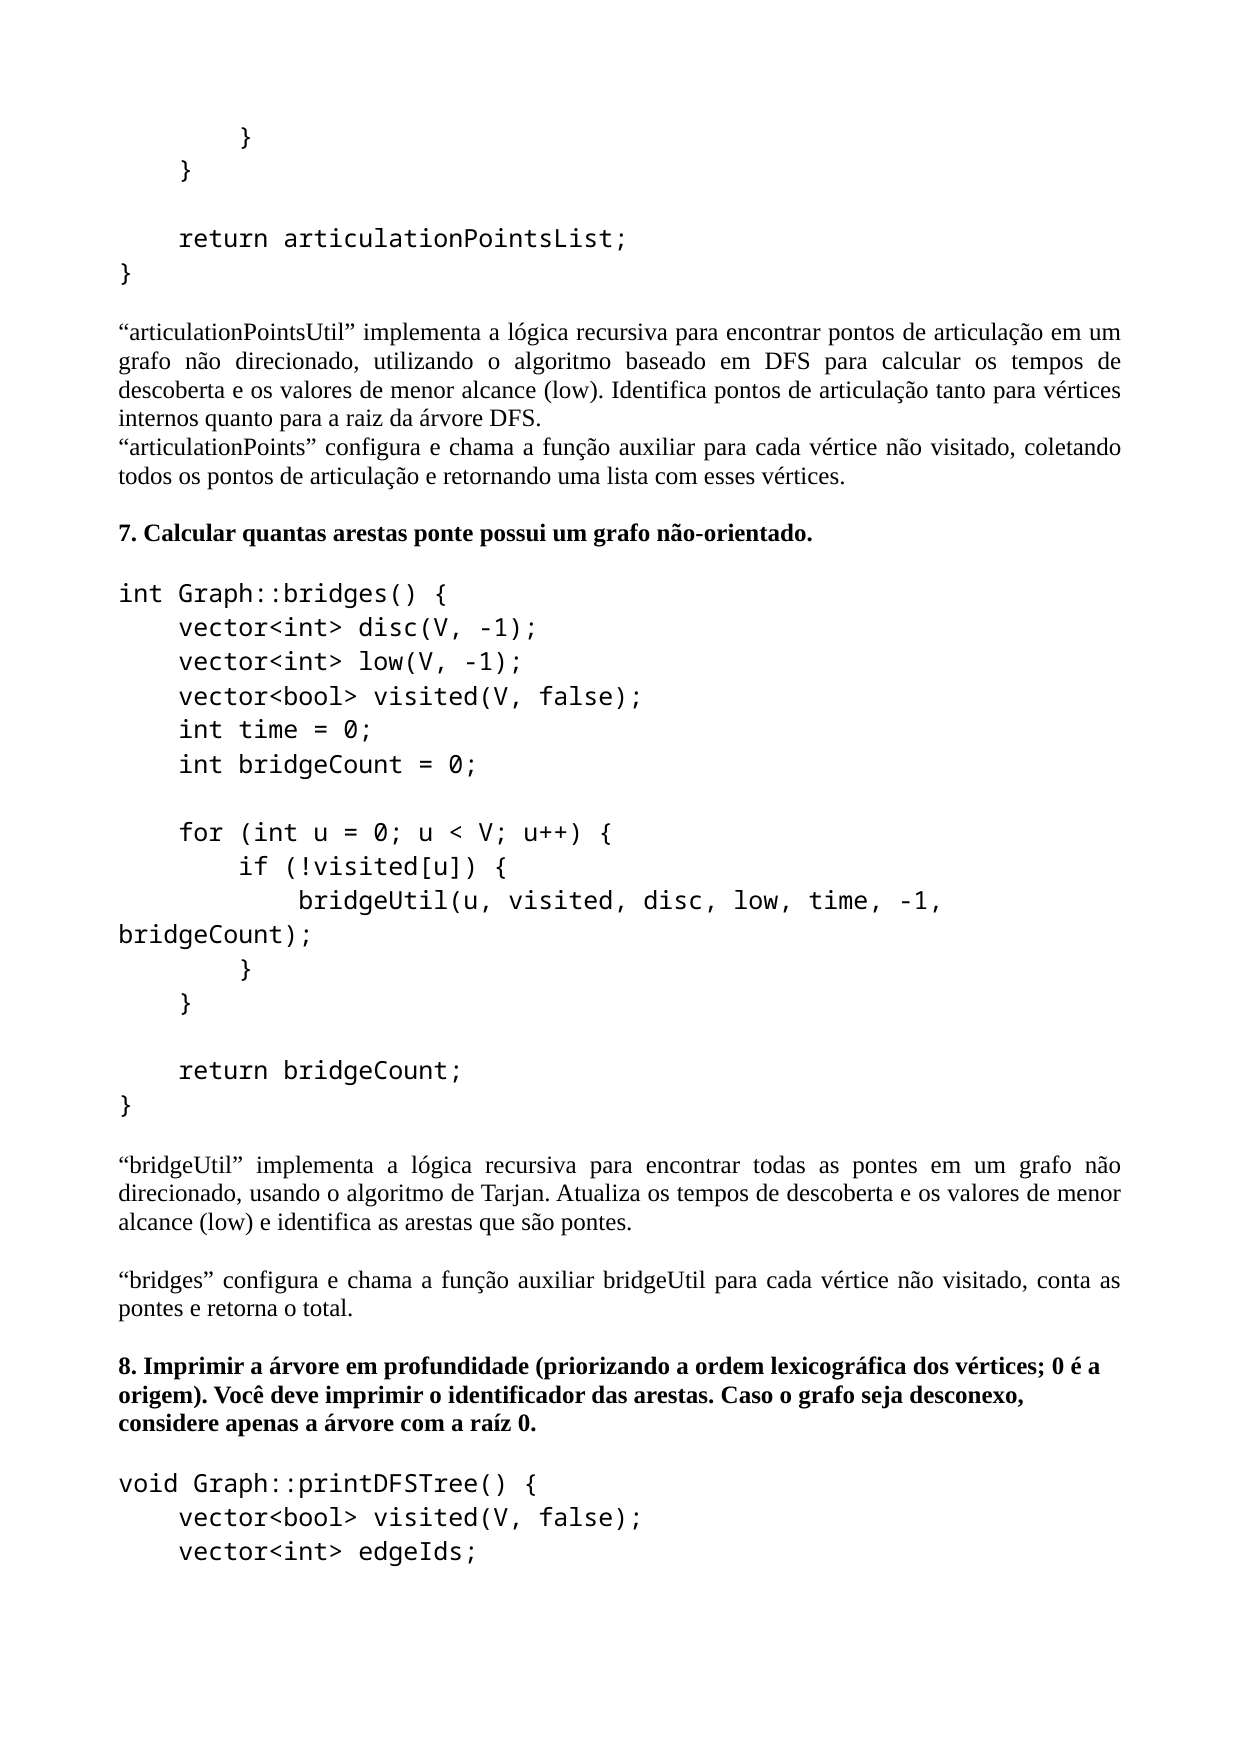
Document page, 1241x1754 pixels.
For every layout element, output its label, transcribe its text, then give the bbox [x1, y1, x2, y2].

text 7. Calcular quantas arestas ponte possui um grafo não-orientado. [118, 518, 1122, 547]
text 8. Imprimir a árvore em profundidade (priorizando a ordem lexicográfica dos vértices; 0 é a origem). Você deve imprimir o identificador das arestas. Caso o grafo seja desconexo, considere apenas a árvore com a raíz 0. [118, 1351, 1122, 1437]
text int Graph::bridges() { [118, 576, 1122, 610]
text } [118, 951, 1122, 985]
text vector<int> disc(V, -1); [118, 610, 1122, 644]
text vector<int> low(V, -1); [118, 644, 1122, 678]
text } [118, 118, 1122, 152]
text “bridges” configura e chama a função auxiliar bridgeUtil para cada vértice não visitado, conta as pontes e retorna o total. [118, 1265, 1122, 1322]
text return bridgeCount; [118, 1053, 1122, 1087]
text “articulationPoints” configura e chama a função auxiliar para cada vértice não visitado, coletando todos os pontos de articulação e retornando uma lista com esses vértices. [118, 432, 1122, 490]
text “bridgeUtil” implementa a lógica recursiva para encontrar todas as pontes em um grafo não direcionado, usando o algoritmo de Tarjan. Atualiza os tempos de descoberta e os valores de menor alcance (low) e identifica as arestas que são pontes. [118, 1150, 1122, 1236]
text } [118, 1087, 1122, 1121]
text int time = 0; [118, 712, 1122, 746]
text return articulationPointsList; [118, 220, 1122, 254]
text for (int u = 0; u < V; u++) { [118, 814, 1122, 848]
text } [118, 152, 1122, 186]
text if (!visited[u]) { [118, 848, 1122, 882]
text vector<int> edgeIds; [118, 1534, 1122, 1568]
text } [118, 254, 1122, 288]
text bridgeUtil(u, visited, disc, low, time, -1, bridgeCount); [118, 882, 1122, 951]
text int bridgeCount = 0; [118, 746, 1122, 780]
text “articulationPointsUtil” implementa a lógica recursiva para encontrar pontos de articulação em um grafo não direcionado, utilizando o algoritmo baseado em DFS para calcular os tempos de descoberta e os valores de menor alcance (low). Identifica pontos de articulação tanto para vértices internos quanto para a raiz da árvore DFS. [118, 317, 1122, 432]
text void Graph::printDFSTree() { [118, 1466, 1122, 1500]
text vector<bool> visited(V, false); [118, 1500, 1122, 1534]
text } [118, 985, 1122, 1019]
text vector<bool> visited(V, false); [118, 678, 1122, 712]
